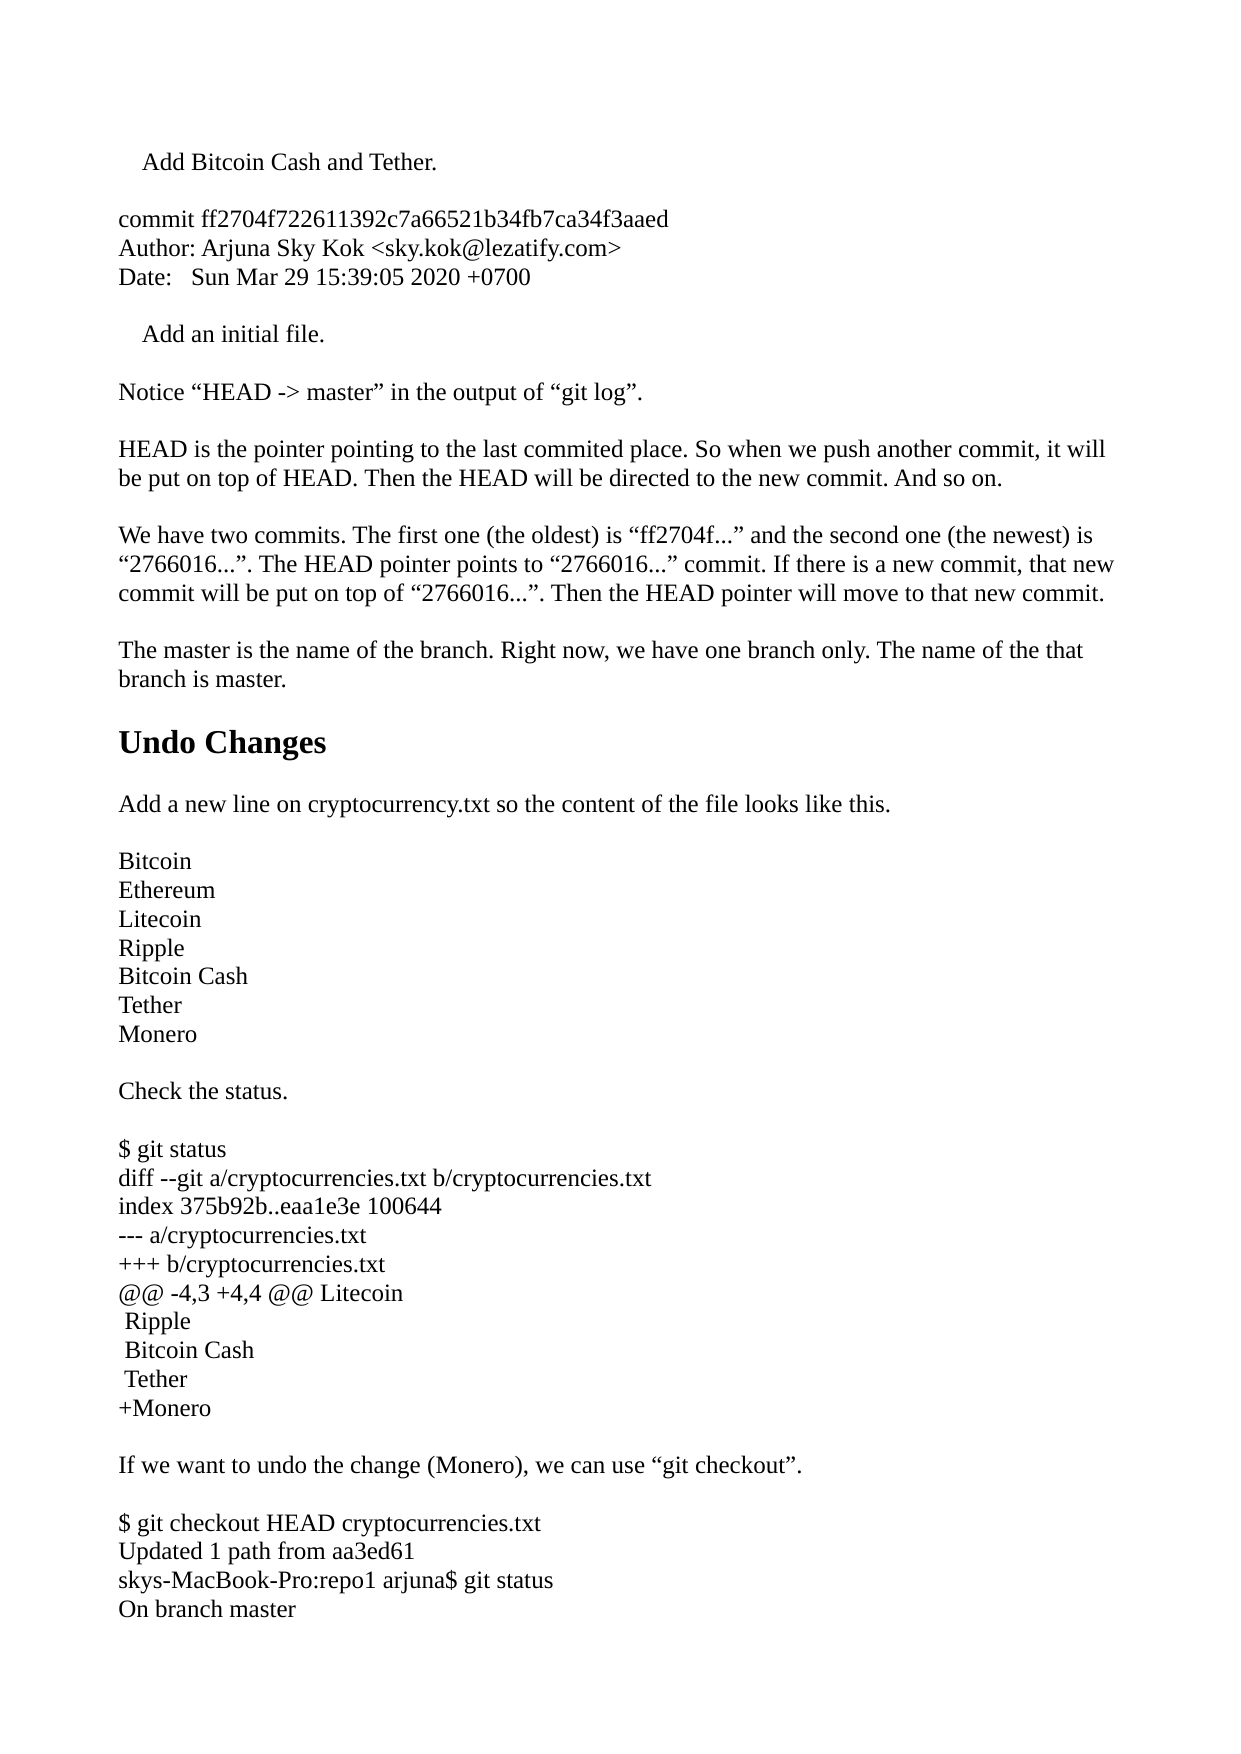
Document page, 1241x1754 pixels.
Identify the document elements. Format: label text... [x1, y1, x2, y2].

text Author: Arjuna Sky Kok <sky.kok@lezatify.com> [118, 233, 1122, 262]
text --- a/cryptocurrencies.txt [118, 1220, 1122, 1249]
text Check the status. [118, 1076, 1122, 1105]
text Add a new line on cryptocurrency.txt so the content of the file looks like this. [118, 789, 1122, 818]
text Ethereum [118, 875, 1122, 904]
text Ripple [118, 1306, 1122, 1335]
text If we want to undo the change (Monero), we can use “git checkout”. [118, 1450, 1122, 1479]
text Date: Sun Mar 29 15:39:05 2020 +0700 [118, 262, 1122, 291]
text diff --git a/cryptocurrencies.txt b/cryptocurrencies.txt [118, 1163, 1122, 1191]
text Add an initial file. [118, 319, 1122, 348]
text Monero [118, 1019, 1122, 1048]
text We have two commits. The first one (the oldest) is “ff2704f...” and the second one (the newest) is “2766016...”. The HEAD pointer points to “2766016...” commit. If there is a new commit, that new commit will be put on top of “2766016...”. Then the HEAD pointer will move to that new commit. [118, 521, 1122, 607]
text Tether [118, 990, 1122, 1019]
text On branch master [118, 1594, 1122, 1623]
text +Monero [118, 1393, 1122, 1421]
text Litecoin [118, 904, 1122, 933]
text $ git checkout HEAD cryptocurrencies.txt [118, 1508, 1122, 1536]
text Notice “HEAD -> master” in the output of “git log”. [118, 377, 1122, 406]
text skys-MacBook-Pro:repo1 arjuna$ git status [118, 1565, 1122, 1594]
text Bitcoin Cash [118, 1335, 1122, 1364]
text Bitcoin Cash [118, 961, 1122, 990]
text Undo Changes [118, 722, 1122, 760]
text index 375b92b..eaa1e3e 100644 [118, 1191, 1122, 1220]
text Add Bitcoin Cash and Tether. [118, 147, 1122, 176]
text The master is the name of the branch. Right now, we have one branch only. The name of the that branch is master. [118, 636, 1122, 693]
text $ git status [118, 1134, 1122, 1163]
text HEAD is the pointer pointing to the last commited place. So when we push another commit, it will be put on top of HEAD. Then the HEAD will be directed to the new commit. And so on. [118, 434, 1122, 492]
text +++ b/cryptocurrencies.txt [118, 1249, 1122, 1278]
text Bitcoin [118, 846, 1122, 875]
text Tether [118, 1364, 1122, 1393]
text commit ff2704f722611392c7a66521b34fb7ca34f3aaed [118, 204, 1122, 233]
text @@ -4,3 +4,4 @@ Litecoin [118, 1278, 1122, 1306]
text Ripple [118, 933, 1122, 961]
text Updated 1 path from aa3ed61 [118, 1536, 1122, 1565]
